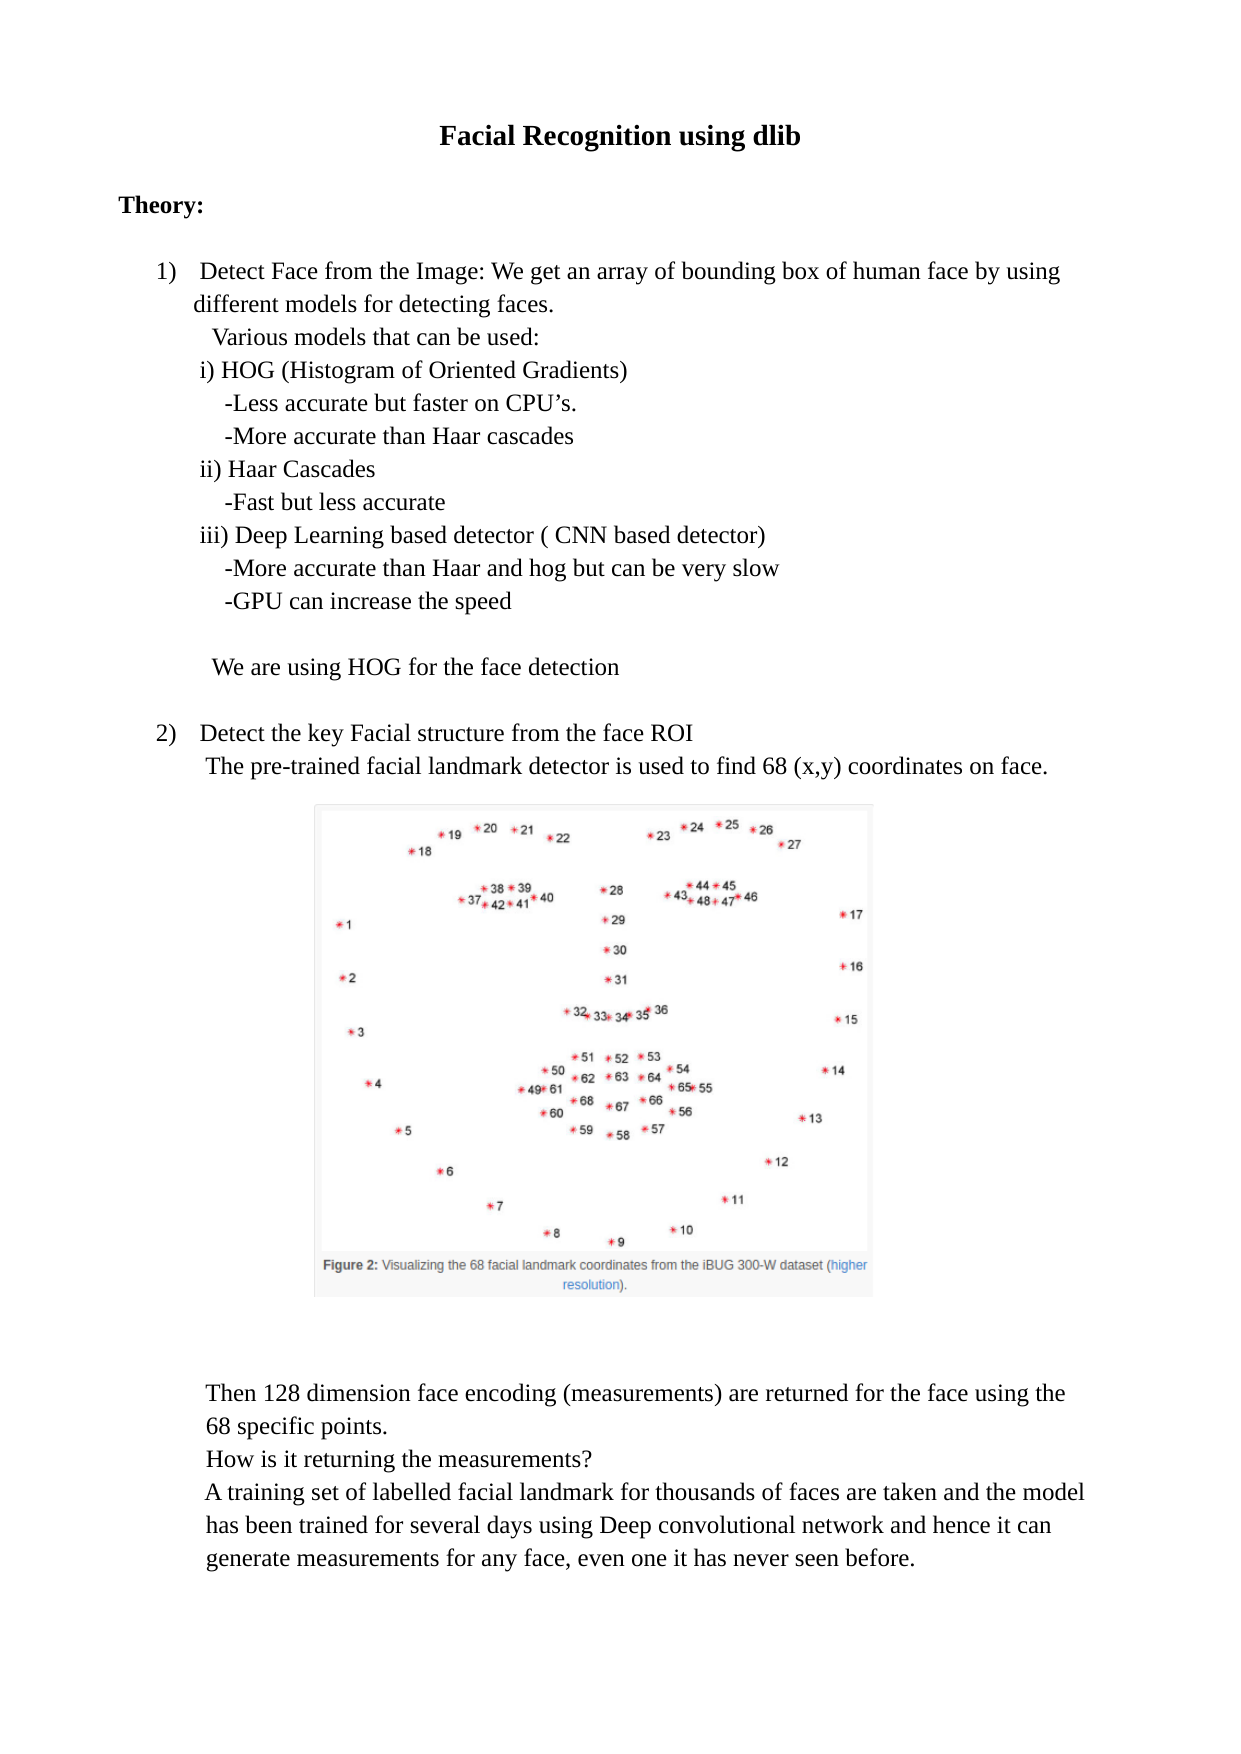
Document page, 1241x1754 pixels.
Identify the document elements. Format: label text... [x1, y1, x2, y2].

text -More accurate than Haar cascades [118, 421, 1122, 449]
text A training set of labelled facial landmark for thousands of faces are taken and the model [118, 1477, 1122, 1506]
list Detect the key Facial structure from the face ROI [156, 718, 1122, 747]
text How is it returning the measurements? [118, 1444, 1122, 1473]
text -Fast but less accurate [118, 487, 1122, 516]
text iii) Deep Learning based detector ( CNN based detector) [118, 520, 1122, 549]
text The pre-trained facial landmark detector is used to find 68 (x,y) coordinates on face. [118, 751, 1122, 780]
text i) HOG (Histogram of Oriented Gradients) [118, 355, 1122, 383]
text -GPU can increase the speed [118, 586, 1122, 615]
text -More accurate than Haar and hog but can be very slow [118, 553, 1122, 582]
text Theory: [118, 190, 1122, 218]
list Detect Face from the Image: We get an array of bounding box of human face by using different models for detecting faces. [156, 256, 1122, 317]
text -Less accurate but faster on CPU’s. [118, 388, 1122, 417]
list We are using HOG for the face detection [156, 652, 1122, 681]
text ii) Haar Cascades [118, 454, 1122, 483]
text Then 128 dimension face encoding (measurements) are returned for the face using the [118, 1378, 1122, 1407]
text 68 specific points. [118, 1411, 1122, 1440]
picture [313, 804, 874, 1297]
text generate measurements for any face, even one it has never seen before. [118, 1543, 1122, 1572]
list ­ Various models that can be used: [156, 322, 1122, 351]
text has been trained for several days using Deep convolutional network and hence it can [118, 1511, 1122, 1539]
text Facial Recognition using dlib [118, 118, 1122, 152]
